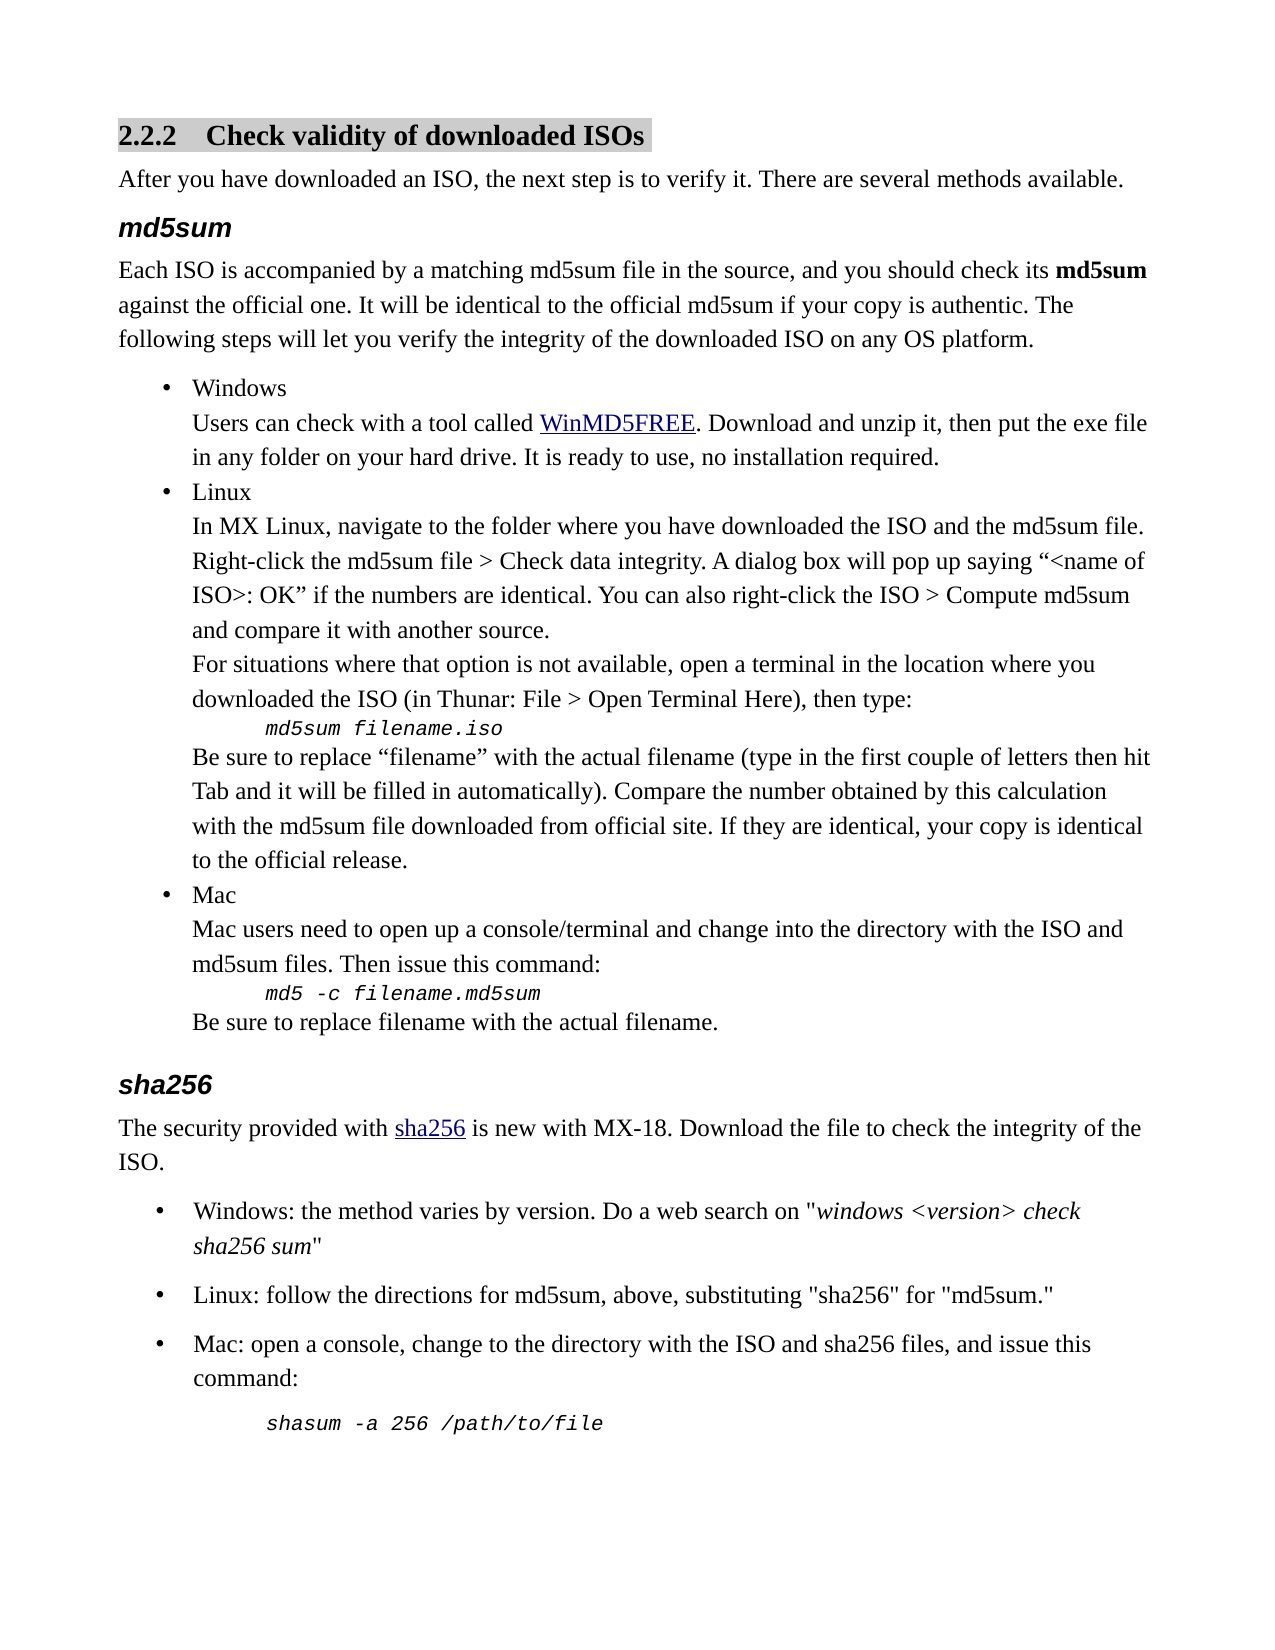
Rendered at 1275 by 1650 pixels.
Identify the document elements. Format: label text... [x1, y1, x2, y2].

list Mac: open a console, change to the directory with the ISO and sha256 files, and issue this command: [156, 1329, 1157, 1392]
list Mac users need to open up a console/terminal and change into the directory with the ISO and md5sum files. Then issue this command: [162, 914, 1157, 978]
list Be sure to replace “filename” with the actual filename (type in the first couple of letters then hit Tab and it will be filled in automatically). Compare the number obtained by this calculation with the md5sum file downloaded from official site. If they are identical, your copy is identical to the official release. [162, 742, 1157, 874]
subtitle md5sum [118, 211, 1157, 243]
text shasum -a 256 /path/to/file [118, 1413, 1157, 1436]
text Each ISO is accompanied by a matching md5sum file in the source, and you should check its md5sum against the official one. It will be identical to the official md5sum if your copy is authentic. The following steps will let you verify the integrity of the downloaded ISO on any OS platform. [118, 256, 1157, 353]
list Linux [162, 477, 1157, 506]
list Windows: the method varies by version. Do a web search on "windows <version> check sha256 sum" [156, 1196, 1157, 1260]
list Linux: follow the directions for md5sum, above, substituting "sha256" for "md5sum." [156, 1280, 1157, 1309]
list For situations where that option is not available, open a terminal in the location where you downloaded the ISO (in Thunar: File > Open Terminal Here), then type: [162, 649, 1157, 713]
list md5 -c filename.md5sum [236, 983, 1157, 1007]
text After you have downloaded an ISO, the next step is to verify it. There are several methods available. [118, 164, 1157, 193]
subtitle 2.2.2 Check validity of downloaded ISOs [652, 118, 1157, 152]
list In MX Linux, navigate to the folder where you have downloaded the ISO and the md5sum file. Right-click the md5sum file > Check data integrity. A dialog box will pop up saying “<name of ISO>: OK” if the numbers are identical. You can also right-click the ISO > Compute md5sum and compare it with another source. [162, 511, 1157, 644]
list md5sum filename.iso [236, 718, 1157, 742]
subtitle sha256 [118, 1068, 1157, 1100]
list Windows [162, 373, 1157, 402]
list Users can check with a tool called WinMD5FREE. Download and unzip it, then put the exe file in any folder on your hard drive. It is ready to use, no installation required. [162, 408, 1157, 471]
text The security provided with sha256 is new with MX-18. Download the file to check the integrity of the ISO. [118, 1113, 1157, 1176]
list Be sure to replace filename with the actual filename. [162, 1007, 1157, 1036]
list Mac [162, 880, 1157, 909]
